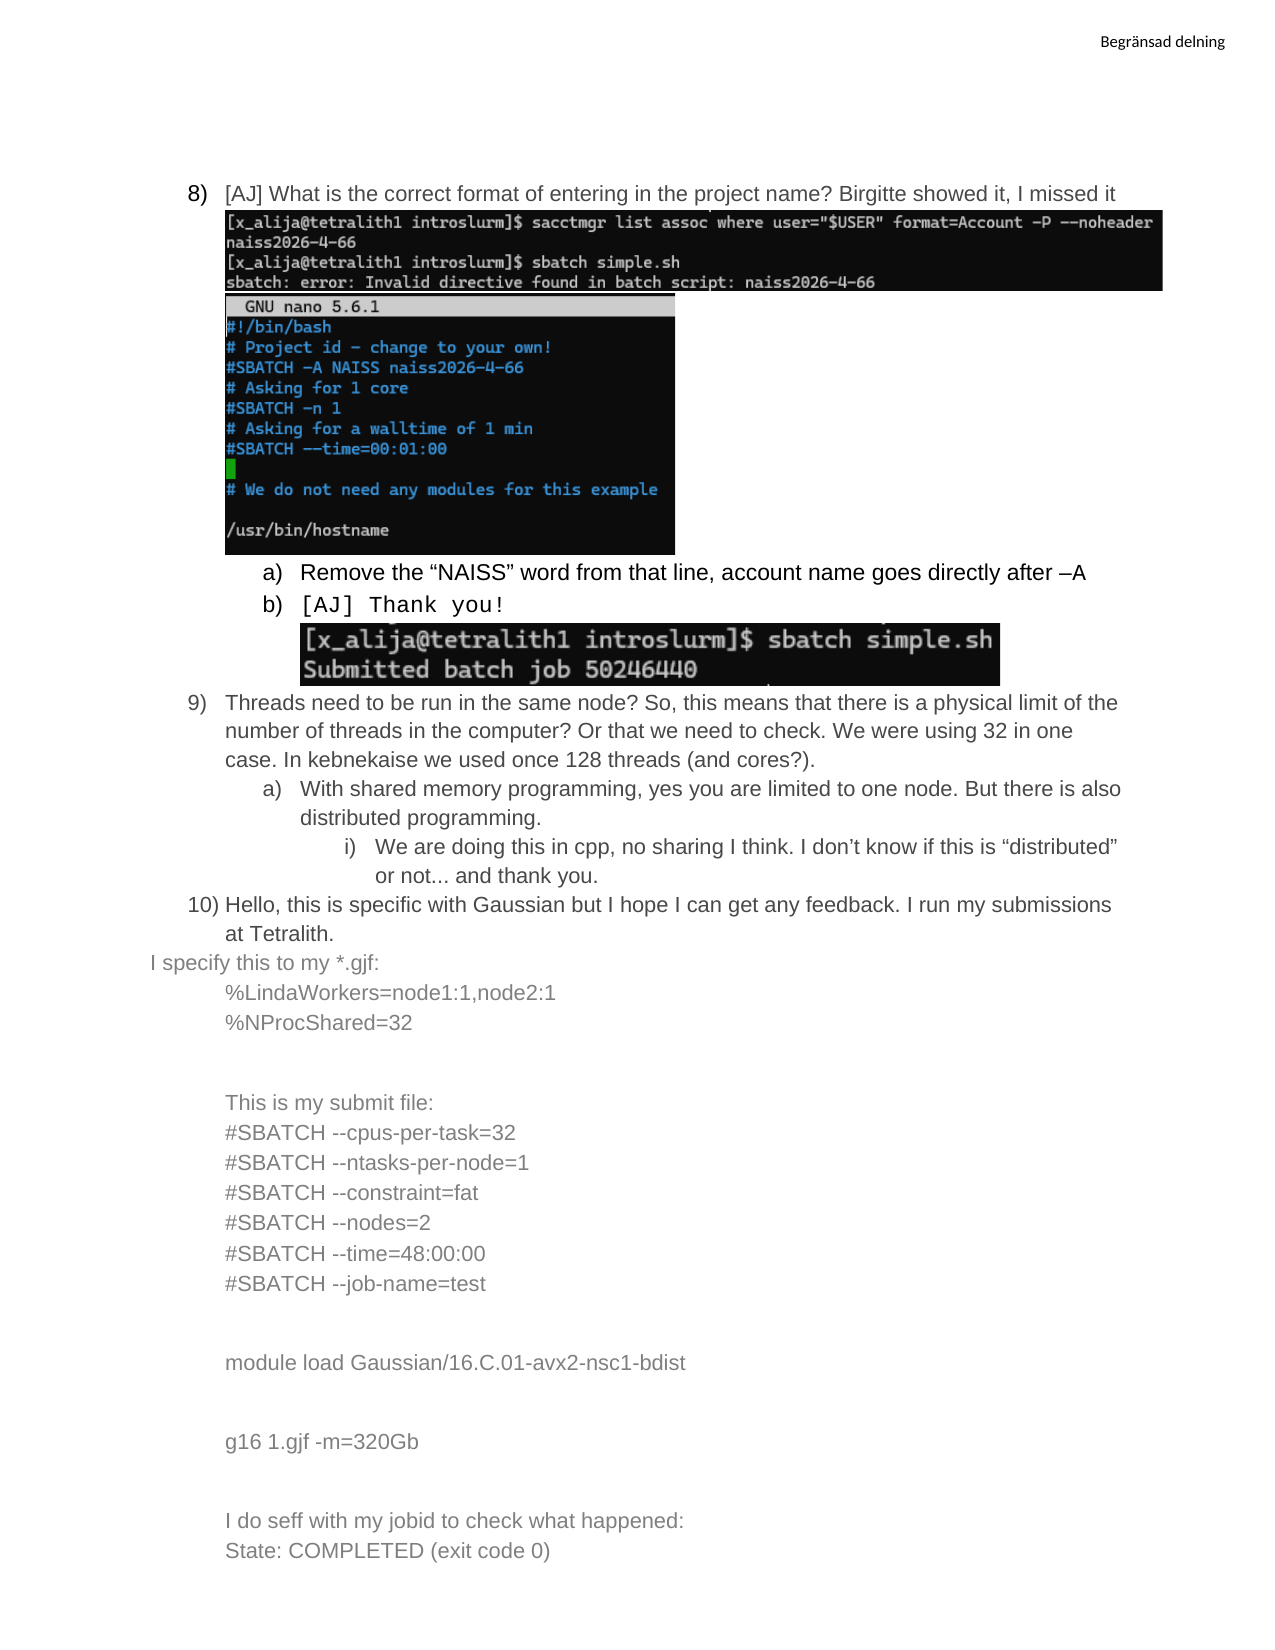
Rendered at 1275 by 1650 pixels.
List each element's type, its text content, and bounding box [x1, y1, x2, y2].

text I do seff with my jobid to check what happened: State: COMPLETED (exit code 0) [150, 1508, 1125, 1563]
text I specify this to my *.gjf: %LindaWorkers=node1:1,node2:1 %NProcShared=32 [150, 950, 1125, 1036]
text module load Gaussian/16.C.01-avx2-nsc1-bdist [150, 1350, 1125, 1375]
list We are doing this in cpp, no sharing I think. I don’t know if this is “distributed” or not... and thank you. [356, 834, 1125, 888]
list Threads need to be run in the same node? So, this means that there is a physical limit of the number of threads in the computer? Or that we need to check. We were using 32 in one case. In kebnekaise we used once 128 threads (and cores?). [187, 689, 1125, 773]
text This is my submit file: #SBATCH --cpus-per-task=32 #SBATCH --ntasks-per-node=1 #SBATCH --constraint=fat #SBATCH --nodes=2 #SBATCH --time=48:00:00 #SBATCH --job-name=test [150, 1089, 1125, 1296]
list Hello, this is specific with Gaussian but I hope I can get any feedback. I run my submissions at Tetralith. [187, 892, 1125, 946]
list [AJ] Thank you! [262, 591, 1125, 686]
list [AJ] What is the correct format of entering in the project name? Birgitte showed it, I missed it [187, 180, 1125, 554]
text g16 1.gjf -m=320Gb [150, 1429, 1125, 1454]
list With shared memory programming, yes you are limited to one node. But there is also distributed programming. [262, 776, 1125, 831]
list Remove the “NAISS” word from that line, account name goes directly after –A [262, 558, 1125, 587]
